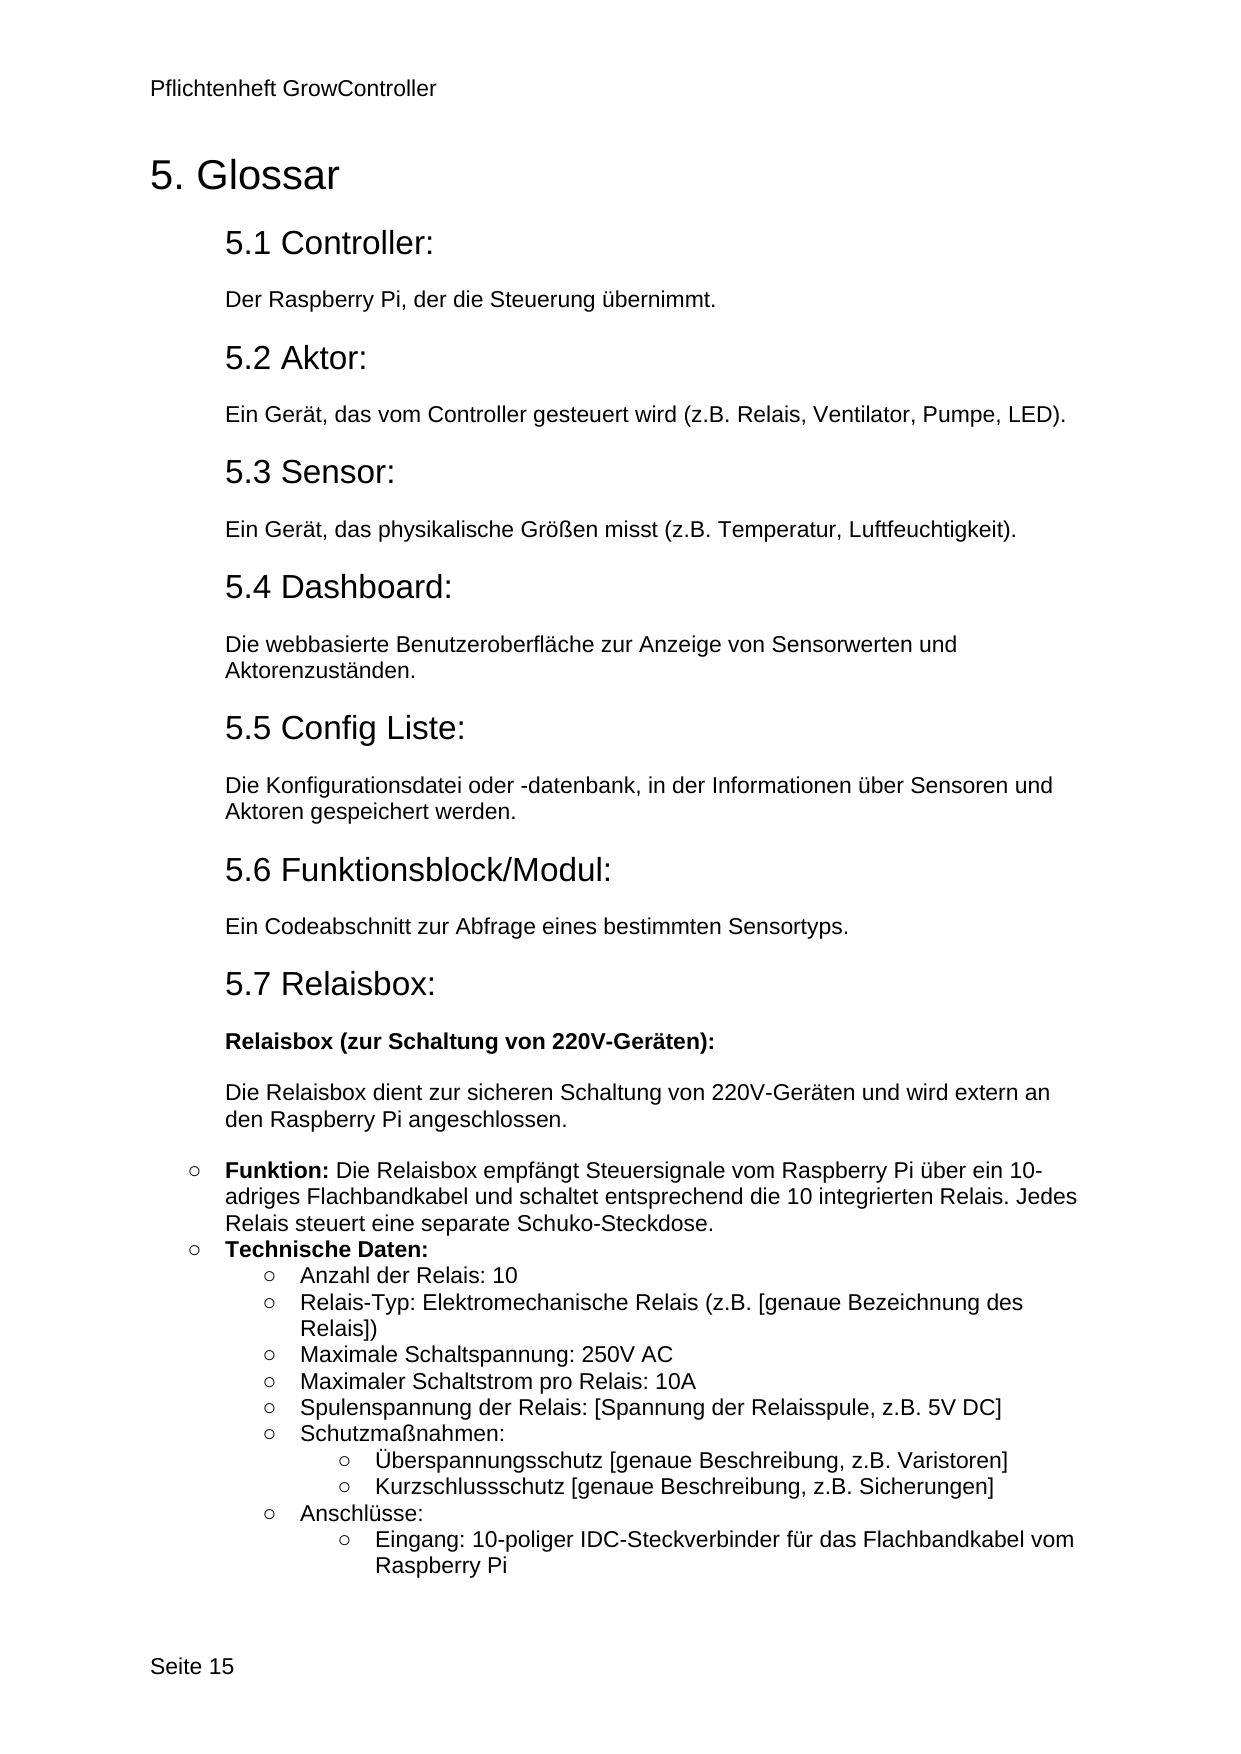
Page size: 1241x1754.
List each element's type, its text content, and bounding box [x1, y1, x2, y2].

subtitle 5.6 Funktionsblock/Modul: [225, 849, 1090, 888]
subtitle 5.7 Relaisbox: [225, 964, 1090, 1003]
text Die Relaisbox dient zur sicheren Schaltung von 220V-Geräten und wird extern an den Raspberry Pi angeschlossen. [225, 1079, 1090, 1132]
subtitle 5.3 Sensor: [225, 452, 1090, 491]
list Anschlüsse: [262, 1499, 1090, 1526]
list Spulenspannung der Relais: [Spannung der Relaisspule, z.B. 5V DC] [262, 1394, 1090, 1420]
subtitle 5.2 Aktor: [225, 338, 1090, 376]
text Die Konfigurationsdatei oder -datenbank, in der Informationen über Sensoren und Aktoren gespeichert werden. [225, 772, 1090, 824]
subtitle 5.5 Config Liste: [225, 708, 1090, 747]
list Funktion: Die Relaisbox empfängt Steuersignale vom Raspberry Pi über ein 10-adriges Flachbandkabel und schaltet entsprechend die 10 integrierten Relais. Jedes Relais steuert eine separate Schuko-Steckdose. [187, 1157, 1090, 1236]
list Maximaler Schaltstrom pro Relais: 10A [262, 1368, 1090, 1394]
text Ein Gerät, das physikalische Größen misst (z.B. Temperatur, Luftfeuchtigkeit). [225, 516, 1090, 542]
subtitle 5. Glossar [150, 150, 1090, 198]
subtitle 5.1 Controller: [225, 223, 1090, 261]
list Technische Daten: [187, 1236, 1090, 1262]
list Relais-Typ: Elektromechanische Relais (z.B. [genaue Bezeichnung des Relais]) [262, 1289, 1090, 1341]
text Ein Codeabschnitt zur Abfrage eines bestimmten Sensortyps. [225, 913, 1090, 939]
list Eingang: 10-poliger IDC-Steckverbinder für das Flachbandkabel vom Raspberry Pi [337, 1526, 1090, 1578]
list Schutzmaßnahmen: [262, 1420, 1090, 1447]
subtitle 5.4 Dashboard: [225, 567, 1090, 606]
list Anzahl der Relais: 10 [262, 1262, 1090, 1289]
text Ein Gerät, das vom Controller gesteuert wird (z.B. Relais, Ventilator, Pumpe, LED). [225, 401, 1090, 427]
list Kurzschlussschutz [genaue Beschreibung, z.B. Sicherungen] [337, 1473, 1090, 1499]
list Maximale Schaltspannung: 250V AC [262, 1341, 1090, 1368]
text Der Raspberry Pi, der die Steuerung übernimmt. [225, 286, 1090, 313]
text Relaisbox (zur Schaltung von 220V-Geräten): [150, 1028, 1090, 1054]
text Die webbasierte Benutzeroberfläche zur Anzeige von Sensorwerten und Aktorenzuständen. [225, 631, 1090, 683]
list Überspannungsschutz [genaue Beschreibung, z.B. Varistoren] [337, 1447, 1090, 1473]
